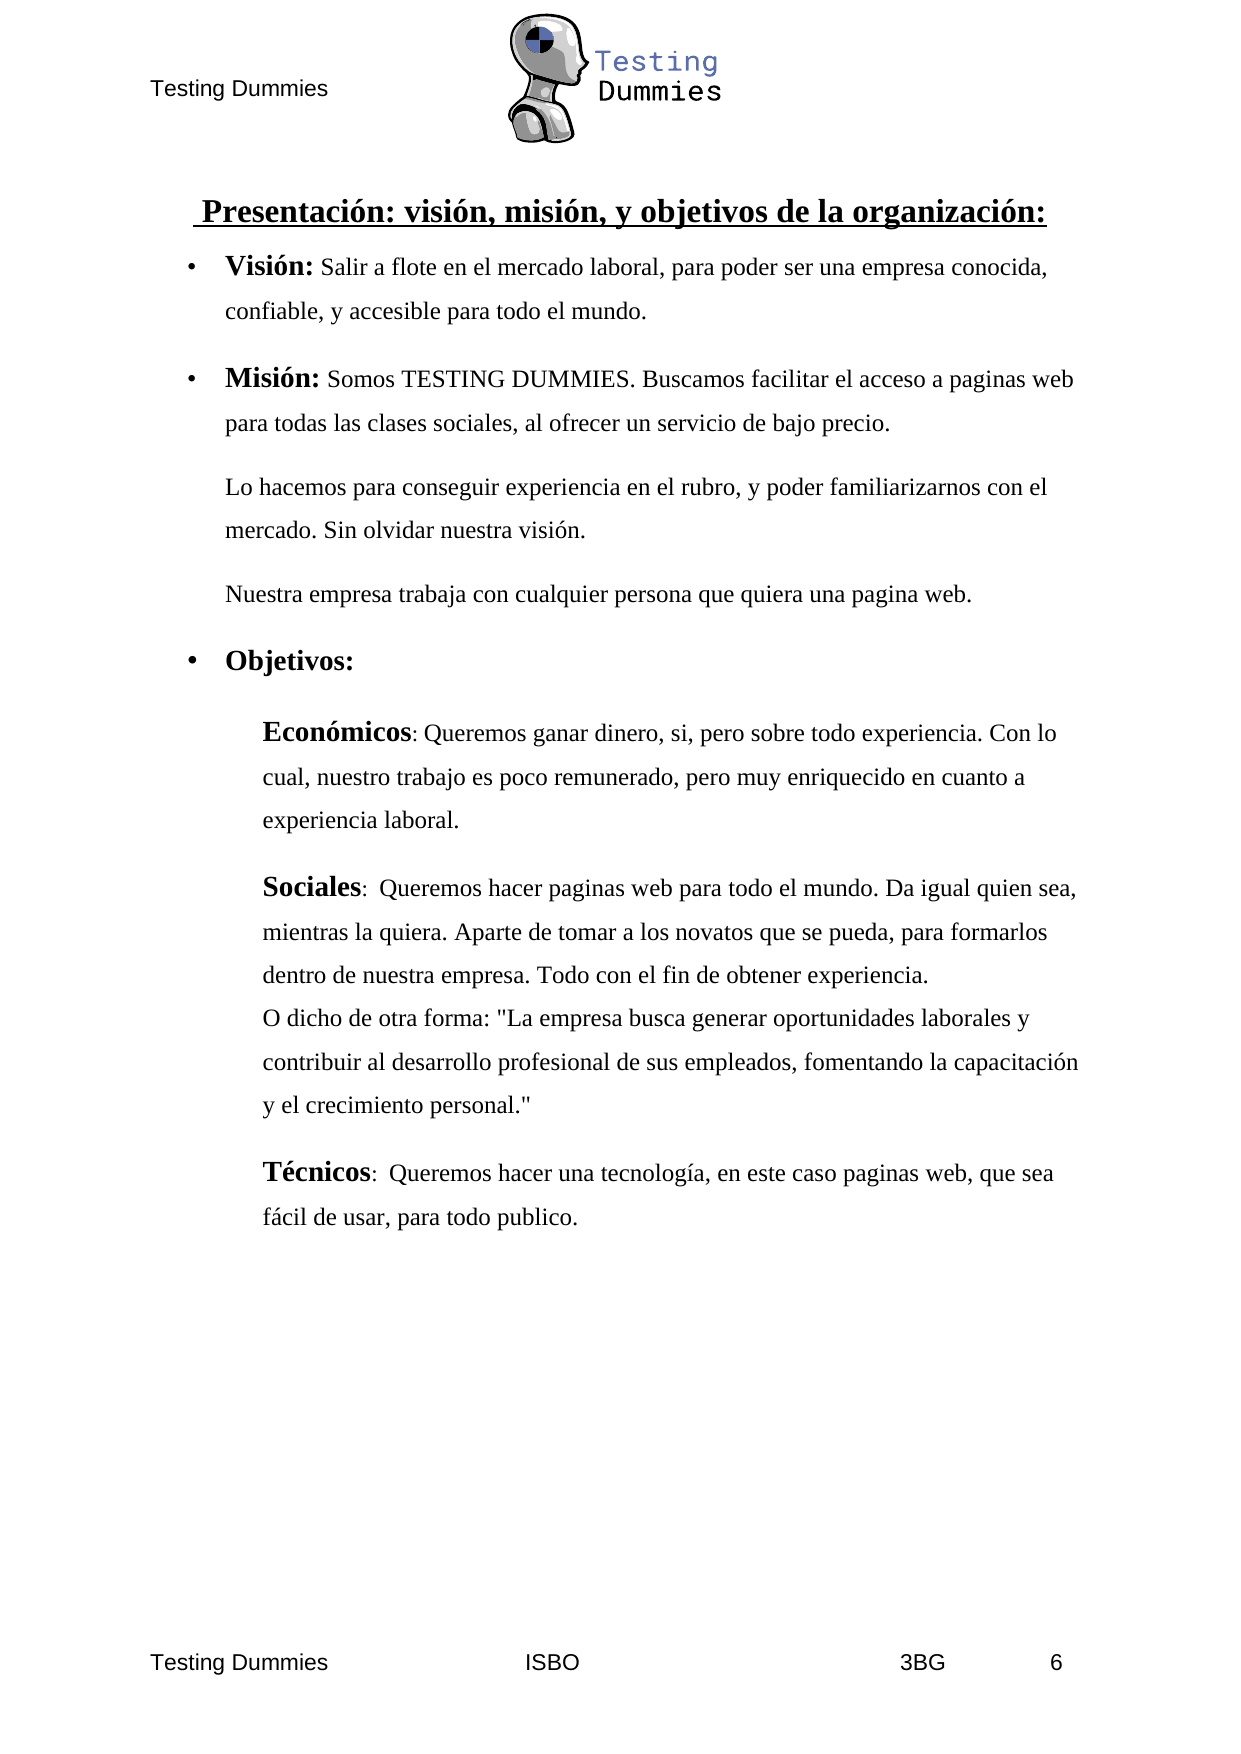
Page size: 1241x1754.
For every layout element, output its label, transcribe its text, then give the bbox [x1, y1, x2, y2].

list Lo hacemos para conseguir experiencia en el rubro, y poder familiarizarnos con el mercado. Sin olvidar nuestra visión. [187, 472, 1090, 544]
list Técnicos: Queremos hacer una tecnología, en este caso paginas web, que sea fácil de usar, para todo publico. [225, 1154, 1090, 1230]
list Misión: Somos TESTING DUMMIES. Buscamos facilitar el acceso a paginas web para todas las clases sociales, al ofrecer un servicio de bajo precio. [187, 360, 1090, 437]
list Objetivos: [187, 643, 1090, 677]
list Nuestra empresa trabaja con cualquier persona que quiera una pagina web. [187, 579, 1090, 608]
subtitle Presentación: visión, misión, y objetivos de la organización: [150, 192, 1090, 230]
list Económicos: Queremos ganar dinero, si, pero sobre todo experiencia. Con lo cual, nuestro trabajo es poco remunerado, pero muy enriquecido en cuanto a experiencia laboral. [225, 714, 1090, 834]
list Visión: Salir a flote en el mercado laboral, para poder ser una empresa conocida, confiable, y accesible para todo el mundo. [187, 248, 1090, 325]
list Sociales: Queremos hacer paginas web para todo el mundo. Da igual quien sea, mientras la quiera. Aparte de tomar a los novatos que se pueda, para formarlos dentro de nuestra empresa. Todo con el fin de obtener experiencia. O dicho de otra forma: "La empresa busca generar oportunidades laborales y contribuir al desarrollo profesional de sus empleados, fomentando la capacitación y el crecimiento personal." [225, 869, 1090, 1118]
